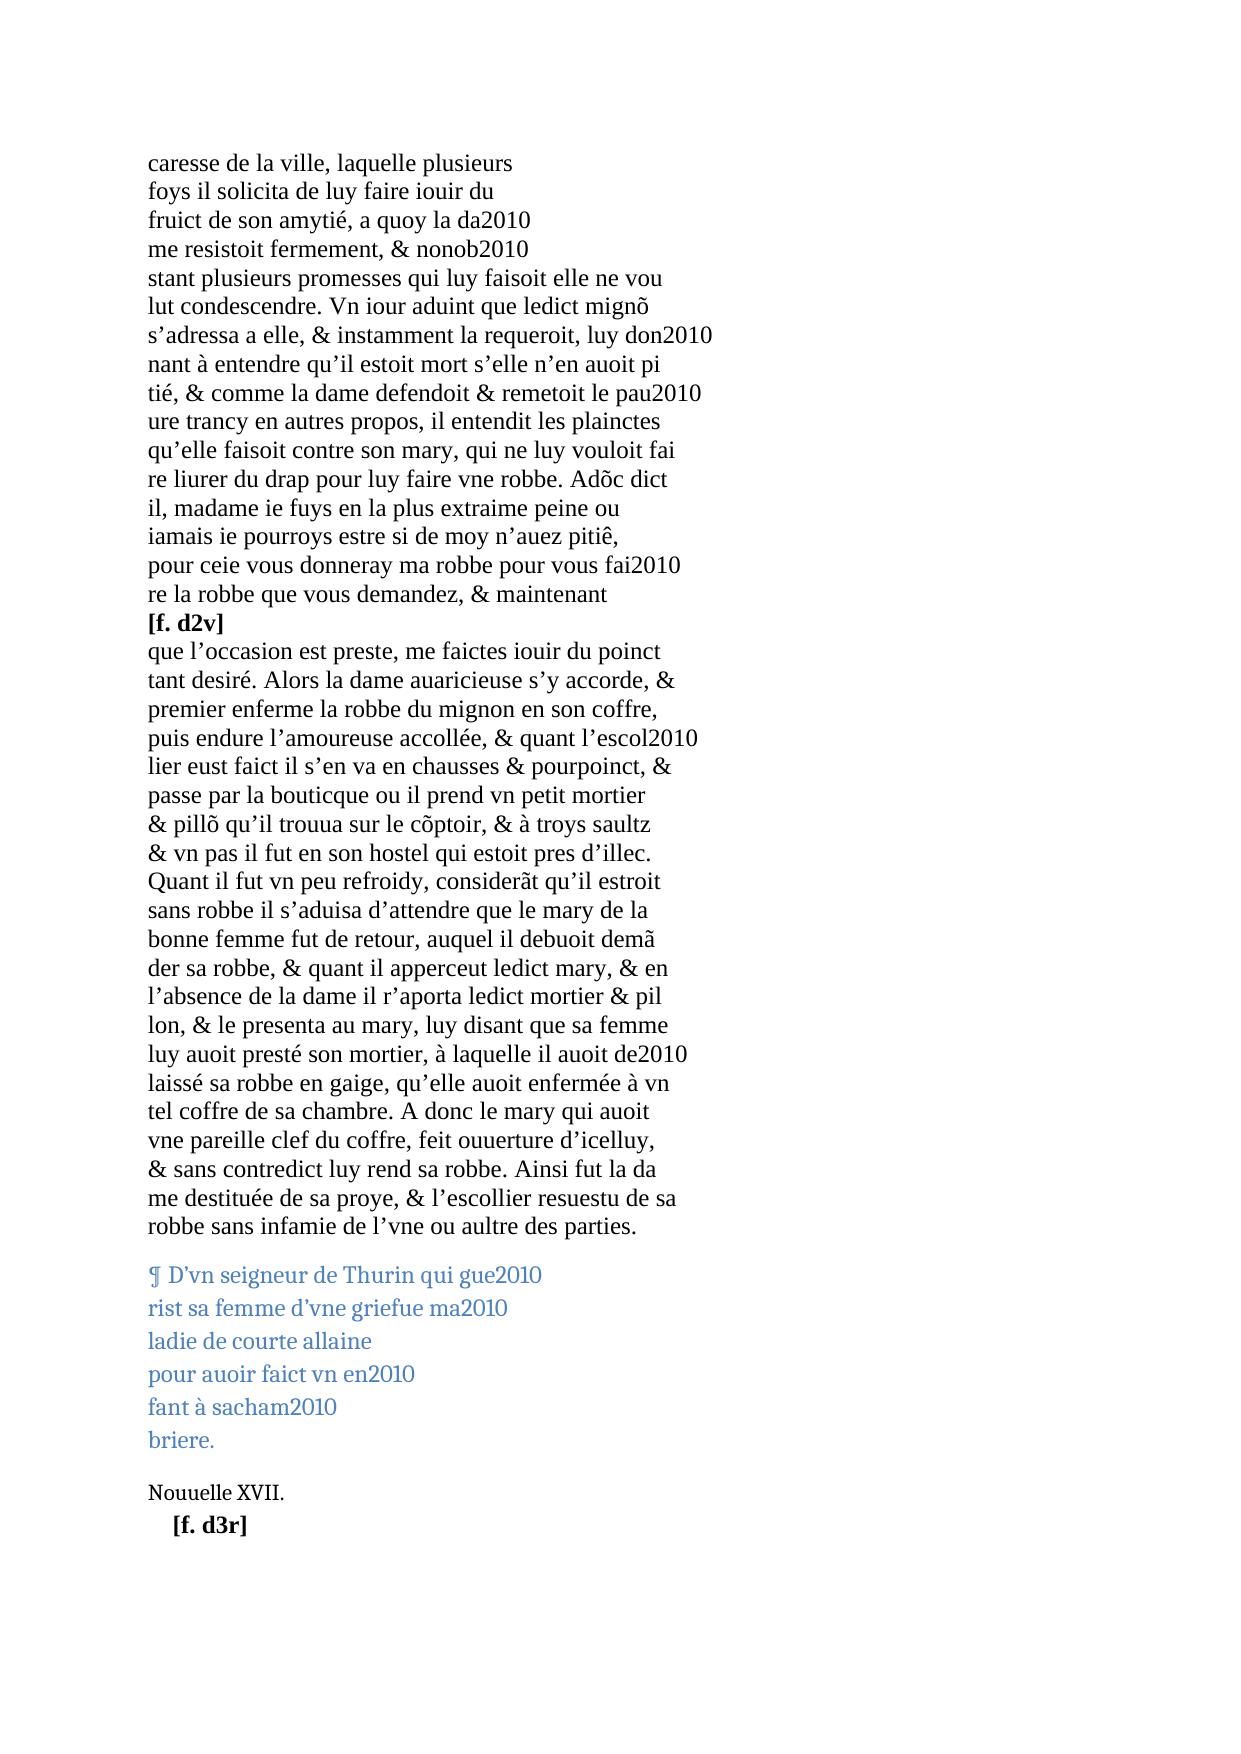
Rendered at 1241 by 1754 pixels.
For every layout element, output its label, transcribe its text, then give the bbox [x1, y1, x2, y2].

subtitle Nouuelle XVII. [148, 1480, 1093, 1506]
subtitle ¶ D’vn seigneur de Thurin qui gue2010 rist sa femme d’vne griefue ma2010 ladie de courte allaine pour auoir faict vn en2010 fant à sacham2010 briere. [148, 1261, 1093, 1455]
text caresse de la ville, laquelle plusieurs foys il solicita de luy faire iouir du fruict de son amytié, a quoy la da2010 me resistoit fermement, & nonob2010 stant plusieurs promesses qui luy faisoit elle ne vou lut condescendre. Vn iour aduint que ledict mignõ s’adressa a elle, & instamment la requeroit, luy don2010 nant à entendre qu’il estoit mort s’elle n’en auoit pi tié, & comme la dame defendoit & remetoit le pau2010 ure trancy en autres propos, il entendit les plainctes qu’elle faisoit contre son mary, qui ne luy vouloit fai re liurer du drap pour luy faire vne robbe. Adõc dict il, madame ie fuys en la plus extraime peine ou iamais ie pourroys estre si de moy n’auez pitiê, pour ceie vous donneray ma robbe pour vous fai2010 re la robbe que vous demandez, & maintenant [f. d2v] que l’occasion est preste, me faictes iouir du poinct tant desiré. Alors la dame auaricieuse s’y accorde, & premier enferme la robbe du mignon en son coffre, puis endure l’amoureuse accollée, & quant l’escol2010 lier eust faict il s’en va en chausses & pourpoinct, & passe par la bouticque ou il prend vn petit mortier & pillõ qu’il trouua sur le cõptoir, & à troys saultz & vn pas il fut en son hostel qui estoit pres d’illec. Quant il fut vn peu refroidy, considerãt qu’il estroit sans robbe il s’aduisa d’attendre que le mary de la bonne femme fut de retour, auquel il debuoit demã der sa robbe, & quant il apperceut ledict mary, & en l’absence de la dame il r’aporta ledict mortier & pil lon, & le presenta au mary, luy disant que sa femme luy auoit presté son mortier, à laquelle il auoit de2010 laissé sa robbe en gaige, qu’elle auoit enfermée à vn tel coffre de sa chambre. A donc le mary qui auoit vne pareille clef du coffre, feit ouuerture d’icelluy, & sans contredict luy rend sa robbe. Ainsi fut la da me destituée de sa proye, & l’escollier resuestu de sa robbe sans infamie de l’vne ou aultre des parties. [148, 148, 1093, 1240]
text [f. d3r] [148, 1510, 1093, 1539]
